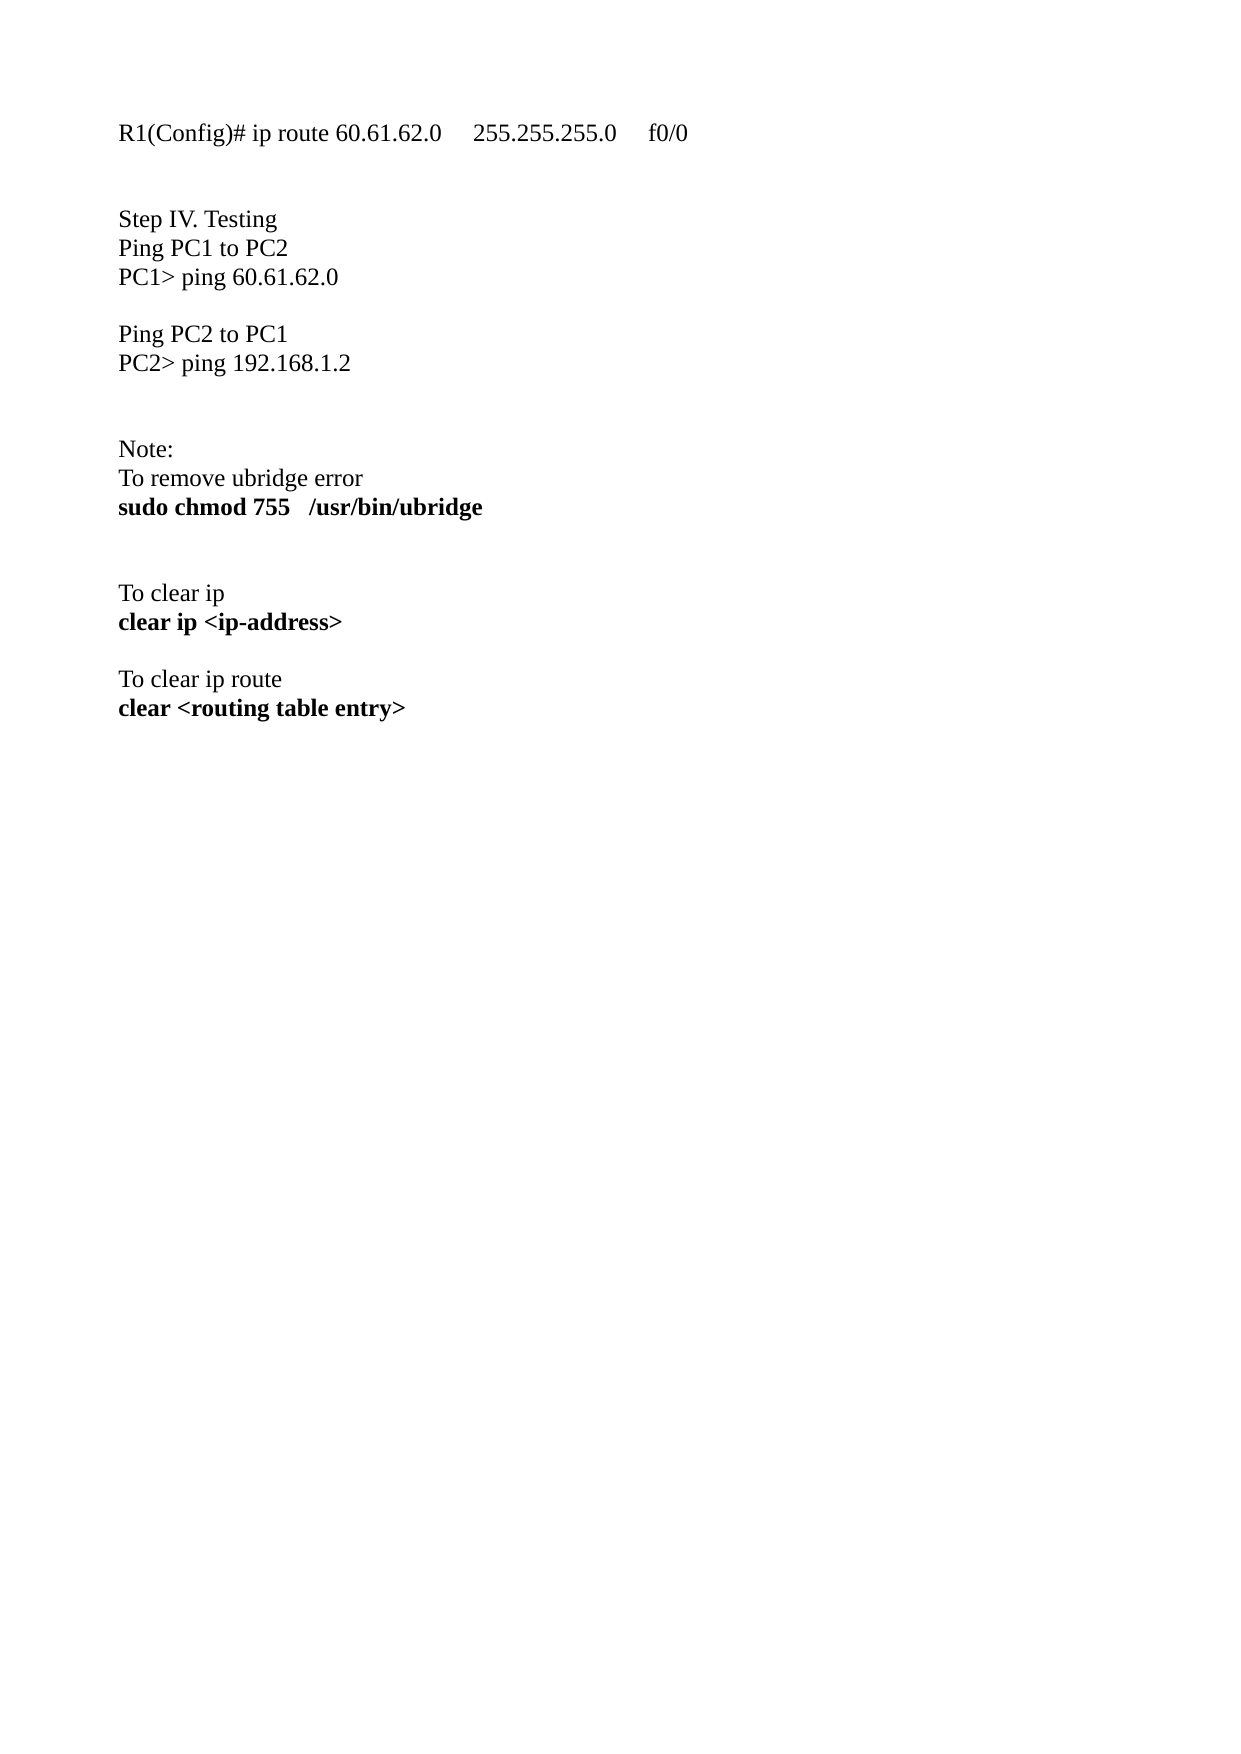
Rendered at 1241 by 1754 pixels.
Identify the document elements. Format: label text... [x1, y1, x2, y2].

text Step IV. Testing [118, 204, 1122, 233]
text sudo chmod 755 /usr/bin/ubridge [118, 492, 1122, 521]
text PC2> ping 192.168.1.2 [118, 348, 1122, 377]
text To remove ubridge error [118, 463, 1122, 492]
text clear ip <ip-address> [118, 607, 1122, 636]
text PC1> ping 60.61.62.0 [118, 262, 1122, 291]
text To clear ip route [118, 664, 1122, 693]
text clear <routing table entry> [118, 693, 1122, 722]
text Ping PC2 to PC1 [118, 319, 1122, 348]
text R1(Config)# ip route 60.61.62.0 255.255.255.0 f0/0 [118, 118, 1122, 147]
text To clear ip [118, 578, 1122, 607]
text Note: [118, 434, 1122, 463]
text Ping PC1 to PC2 [118, 233, 1122, 262]
